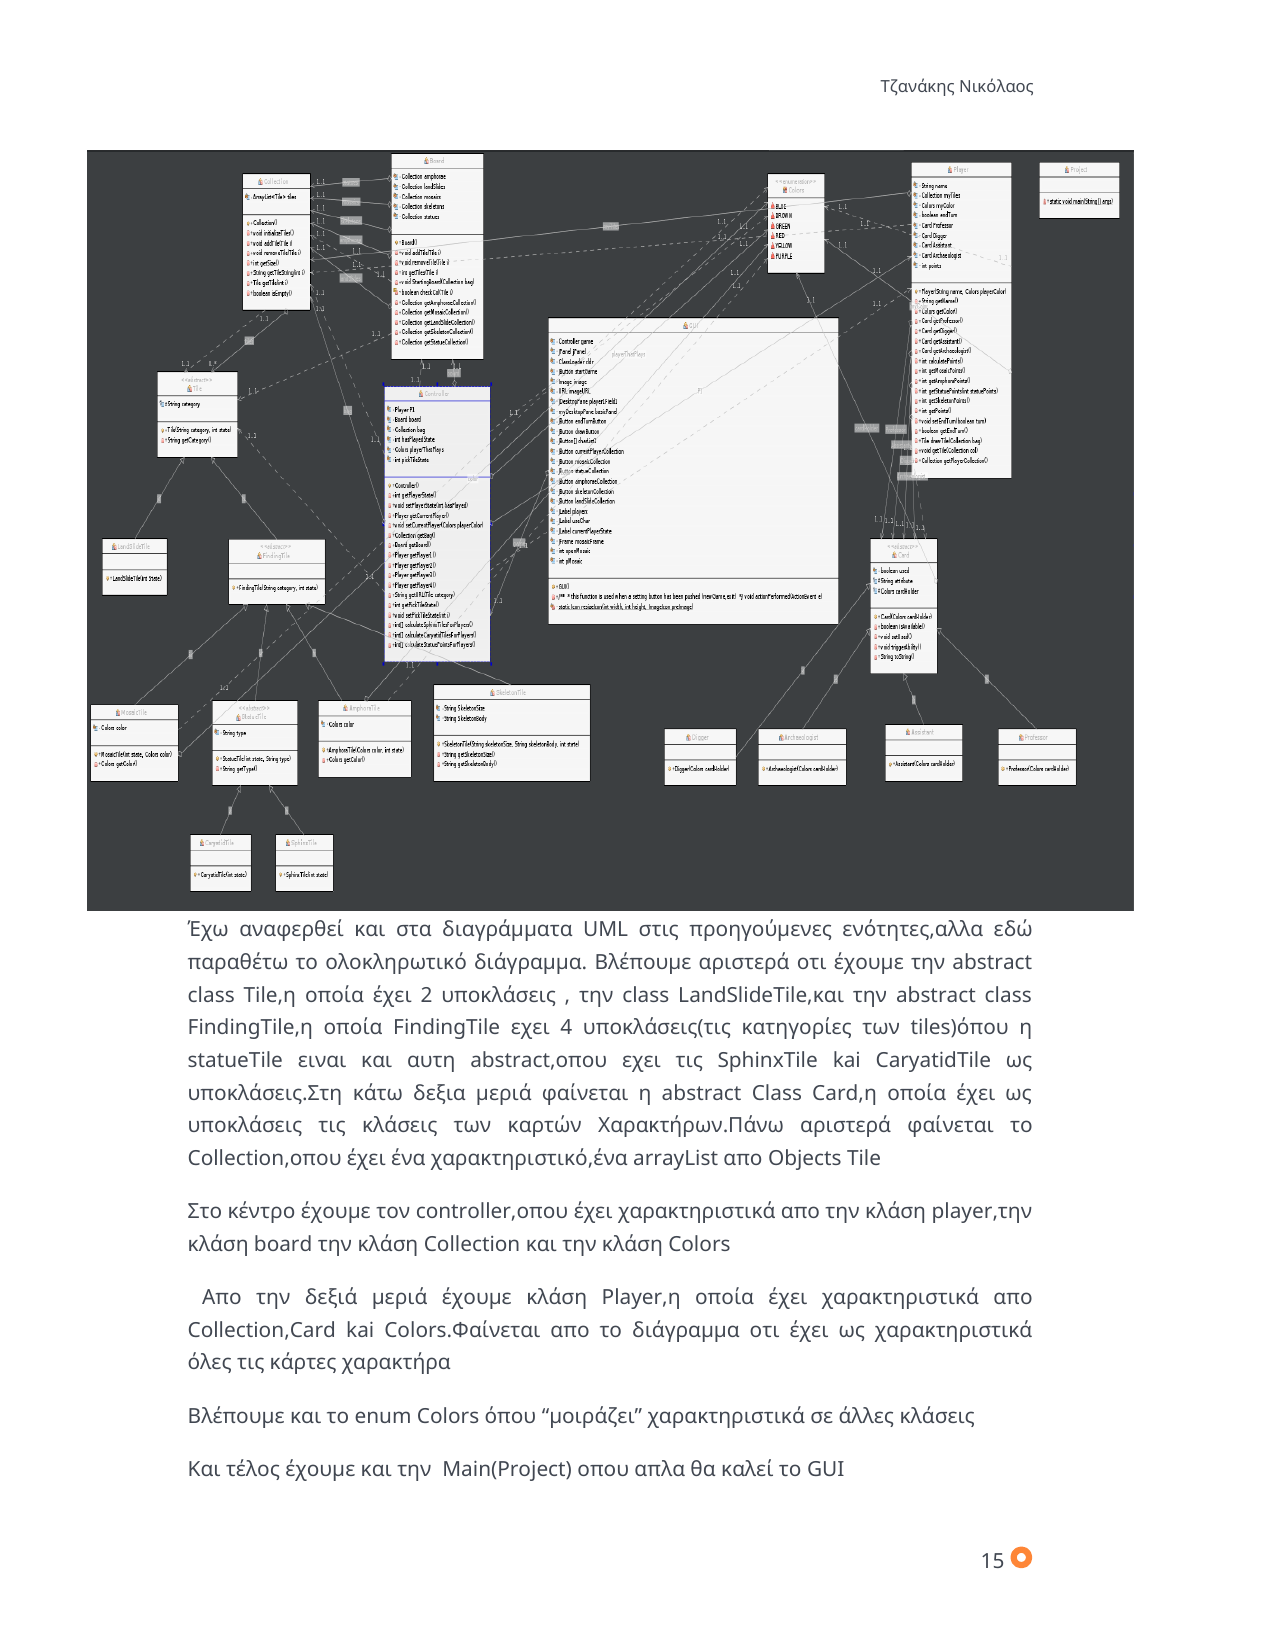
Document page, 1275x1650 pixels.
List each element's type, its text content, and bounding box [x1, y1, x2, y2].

text Και τέλος έχουμε και την Main(Project) οπου απλα θα καλεί το GUI [187, 1454, 1034, 1483]
text Στο κέντρο έχουμε τον controller,οπου έχει χαρακτηριστικά απο την κλάση player,την κλάση board την κλάση Collection και την κλάση Colors [187, 1196, 1034, 1257]
text Απο την δεξιά μεριά έχουμε κλάση Player,η οποία έχει χαρακτηριστικά απο Collection,Card kai Colors.Φαίνεται απο το διάγραμμα οτι έχει ως χαρακτηριστικά όλες τις κάρτες χαρακτήρα [187, 1282, 1034, 1376]
text Έχω αναφερθεί και στα διαγράμματα UML στις προηγούμενες ενότητες,αλλα εδώ παραθέτω το ολοκληρωτικό διάγραμμα. Βλέπουμε αριστερά οτι έχουμε την abstract class Tile,η οποία έχει 2 υποκλάσεις , την class LandSlideTile,και την abstract class FindingTile,η οποία FindingTile εχει 4 υποκλάσεις(τις κατηγορίες των tiles)όπου η statueTile ειναι και αυτη abstract,οπου εχει τις SphinxTile kai CaryatidTile ως υποκλάσεις.Στη κάτω δεξια μεριά φαίνεται η abstract Class Card,η οποία έχει ως υποκλάσεις τις κλάσεις των καρτών Χαρακτήρων.Πάνω αριστερά φαίνεται το Collection,οπου έχει ένα χαρακτηριστικό,ένα arrayList απο Objects Tile [187, 911, 1034, 1171]
text Βλέπουμε και το enum Colors όπου “μοιράζει” χαρακτηριστικά σε άλλες κλάσεις [187, 1401, 1034, 1429]
picture [87, 150, 1134, 911]
